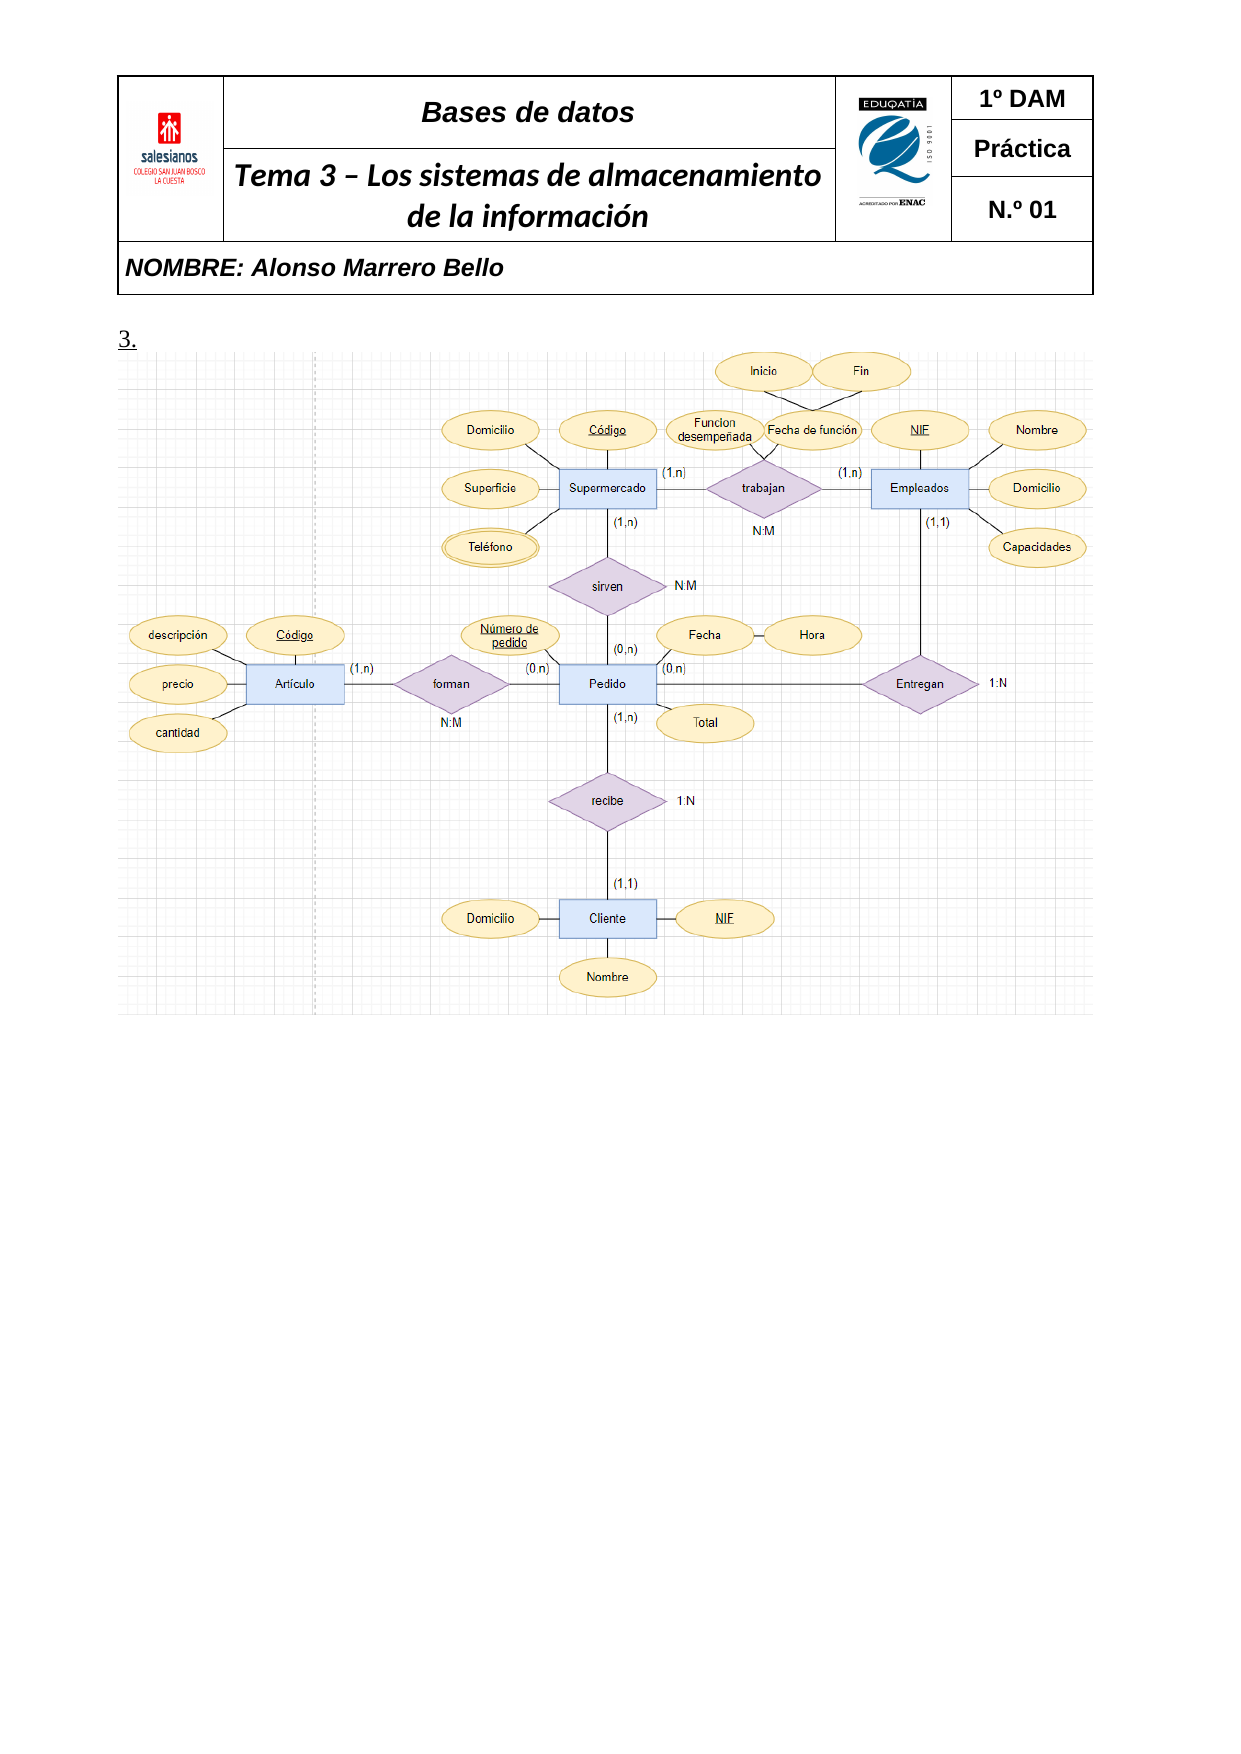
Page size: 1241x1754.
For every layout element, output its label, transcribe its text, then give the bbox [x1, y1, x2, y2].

picture [857, 97, 933, 206]
picture [126, 101, 215, 196]
picture [118, 352, 1093, 1015]
text 3. [118, 324, 1093, 352]
